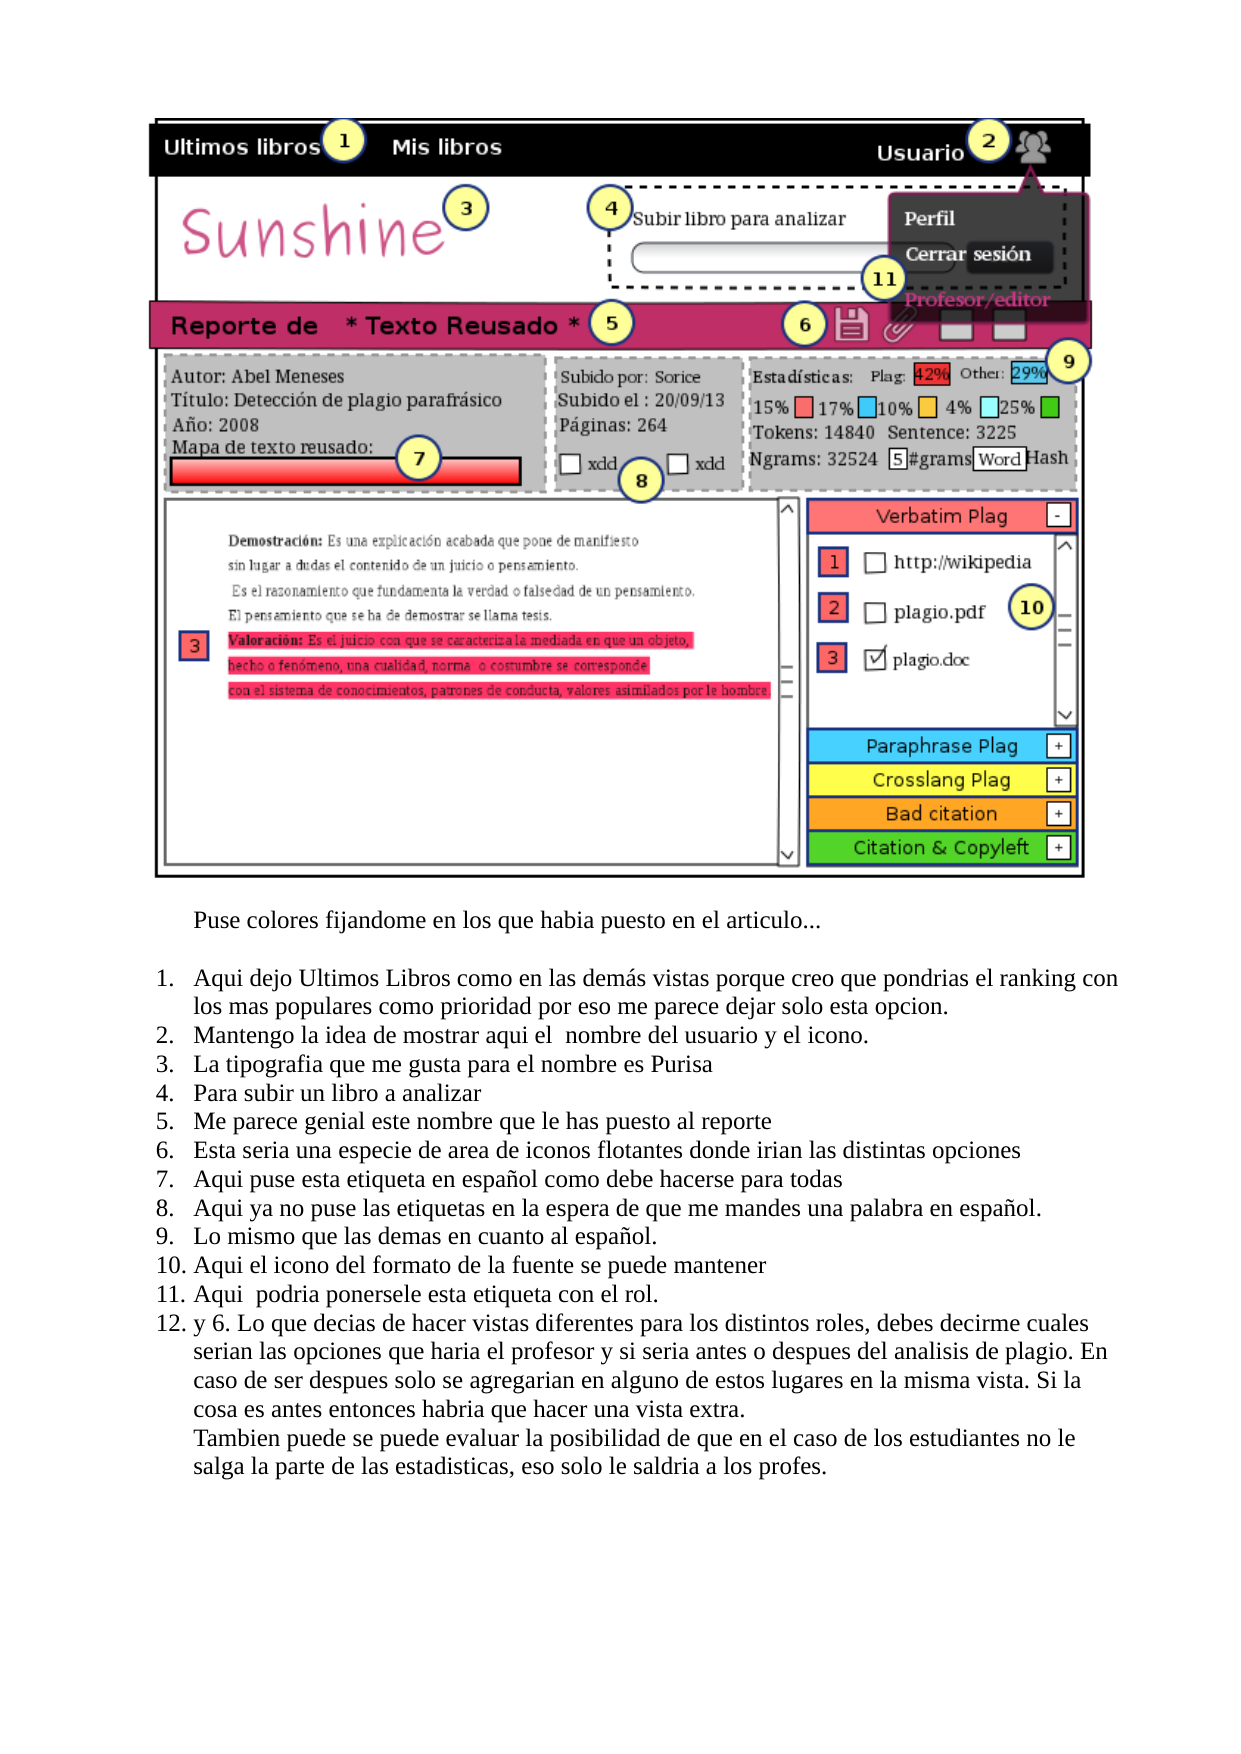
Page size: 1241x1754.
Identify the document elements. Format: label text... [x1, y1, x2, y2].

list Puse colores fijandome en los que habia puesto en el articulo... [156, 118, 1122, 934]
list Para subir un libro a analizar [156, 1078, 1122, 1106]
list Aqui dejo Ultimos Libros como en las demás vistas porque creo que pondrias el ranking con los mas populares como prioridad por eso me parece dejar solo esta opcion. [156, 963, 1122, 1020]
list Aqui ya no puse las etiquetas en la espera de que me mandes una palabra en español. [156, 1193, 1122, 1221]
list Me parece genial este nombre que le has puesto al reporte [156, 1106, 1122, 1135]
list Aqui el icono del formato de la fuente se puede mantener [156, 1250, 1122, 1279]
list Lo mismo que las demas en cuanto al español. [156, 1221, 1122, 1250]
list La tipografia que me gusta para el nombre es Purisa [156, 1049, 1122, 1078]
list y 6. Lo que decias de hacer vistas diferentes para los distintos roles, debes decirme cuales serian las opciones que haria el profesor y si seria antes o despues del analisis de plagio. En caso de ser despues solo se agregarian en alguno de estos lugares en la misma vista. Si la cosa es antes entonces habria que hacer una vista extra. [156, 1308, 1122, 1423]
list Mantengo la idea de mostrar aqui el nombre del usuario y el icono. [156, 1020, 1122, 1049]
list Aqui podria ponersele esta etiqueta con el rol. [156, 1279, 1122, 1308]
list Esta seria una especie de area de iconos flotantes donde irian las distintas opciones [156, 1135, 1122, 1164]
picture [136, 118, 1104, 906]
list Tambien puede se puede evaluar la posibilidad de que en el caso de los estudiantes no le salga la parte de las estadisticas, eso solo le saldria a los profes. [156, 1423, 1122, 1480]
list Aqui puse esta etiqueta en español como debe hacerse para todas [156, 1164, 1122, 1193]
